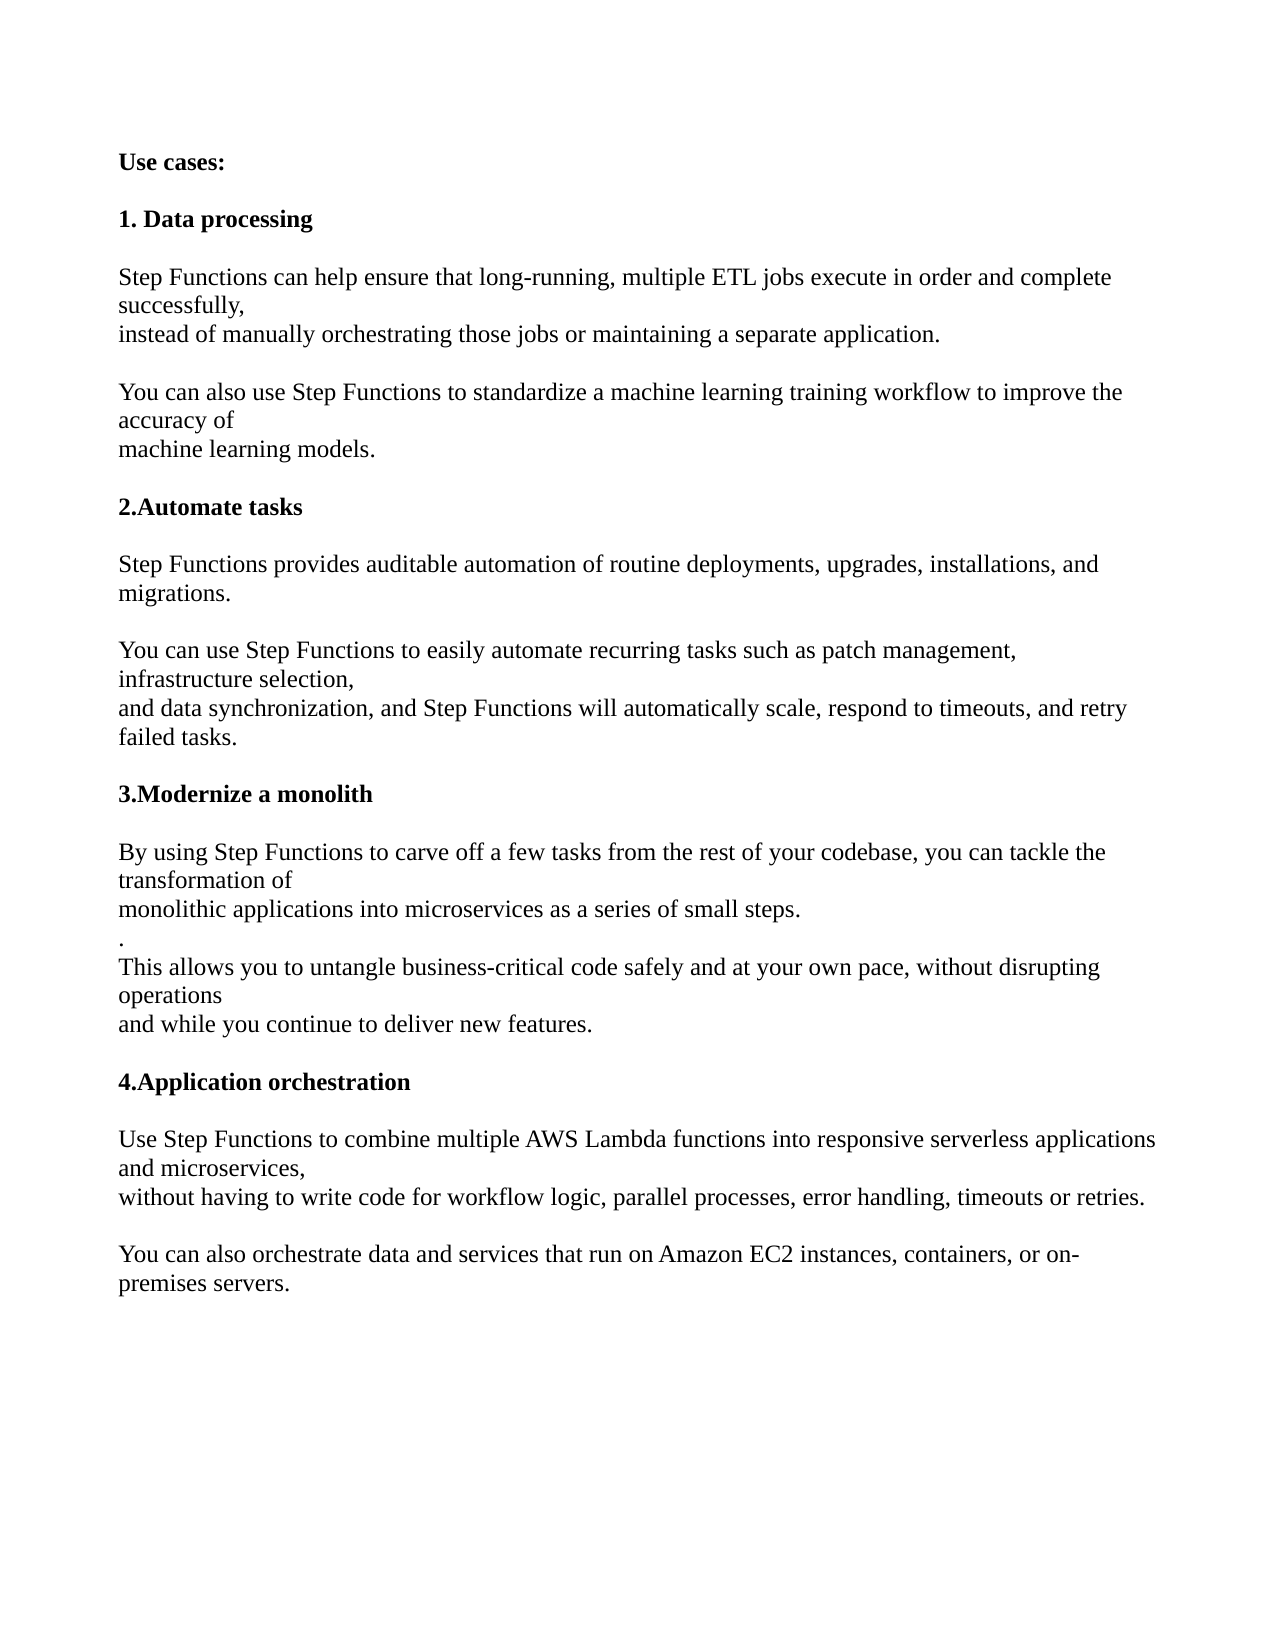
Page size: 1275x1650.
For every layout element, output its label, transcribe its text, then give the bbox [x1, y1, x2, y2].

text You can also orchestrate data and services that run on Amazon EC2 instances, containers, or on-premises servers. [118, 1239, 1157, 1297]
text 1. Data processing [118, 204, 1157, 233]
text This allows you to untangle business-critical code safely and at your own pace, without disrupting operations [118, 952, 1157, 1009]
text 4.Application orchestration [118, 1067, 1157, 1096]
text Step Functions provides auditable automation of routine deployments, upgrades, installations, and migrations. [118, 549, 1157, 607]
text . [118, 923, 1157, 952]
text machine learning models. [118, 434, 1157, 463]
text and data synchronization, and Step Functions will automatically scale, respond to timeouts, and retry failed tasks. [118, 693, 1157, 751]
text 3.Modernize a monolith [118, 779, 1157, 808]
text 2.Automate tasks [118, 492, 1157, 521]
text instead of manually orchestrating those jobs or maintaining a separate application. [118, 319, 1157, 348]
text Step Functions can help ensure that long-running, multiple ETL jobs execute in order and complete successfully, [118, 262, 1157, 319]
text Use Step Functions to combine multiple AWS Lambda functions into responsive serverless applications and microservices, [118, 1124, 1157, 1182]
text You can also use Step Functions to standardize a machine learning training workflow to improve the accuracy of [118, 377, 1157, 434]
text You can use Step Functions to easily automate recurring tasks such as patch management, infrastructure selection, [118, 636, 1157, 693]
text monolithic applications into microservices as a series of small steps. [118, 894, 1157, 923]
text without having to write code for workflow logic, parallel processes, error handling, timeouts or retries. [118, 1182, 1157, 1211]
text and while you continue to deliver new features. [118, 1009, 1157, 1038]
text By using Step Functions to carve off a few tasks from the rest of your codebase, you can tackle the transformation of [118, 837, 1157, 894]
text Use cases: [118, 147, 1157, 176]
